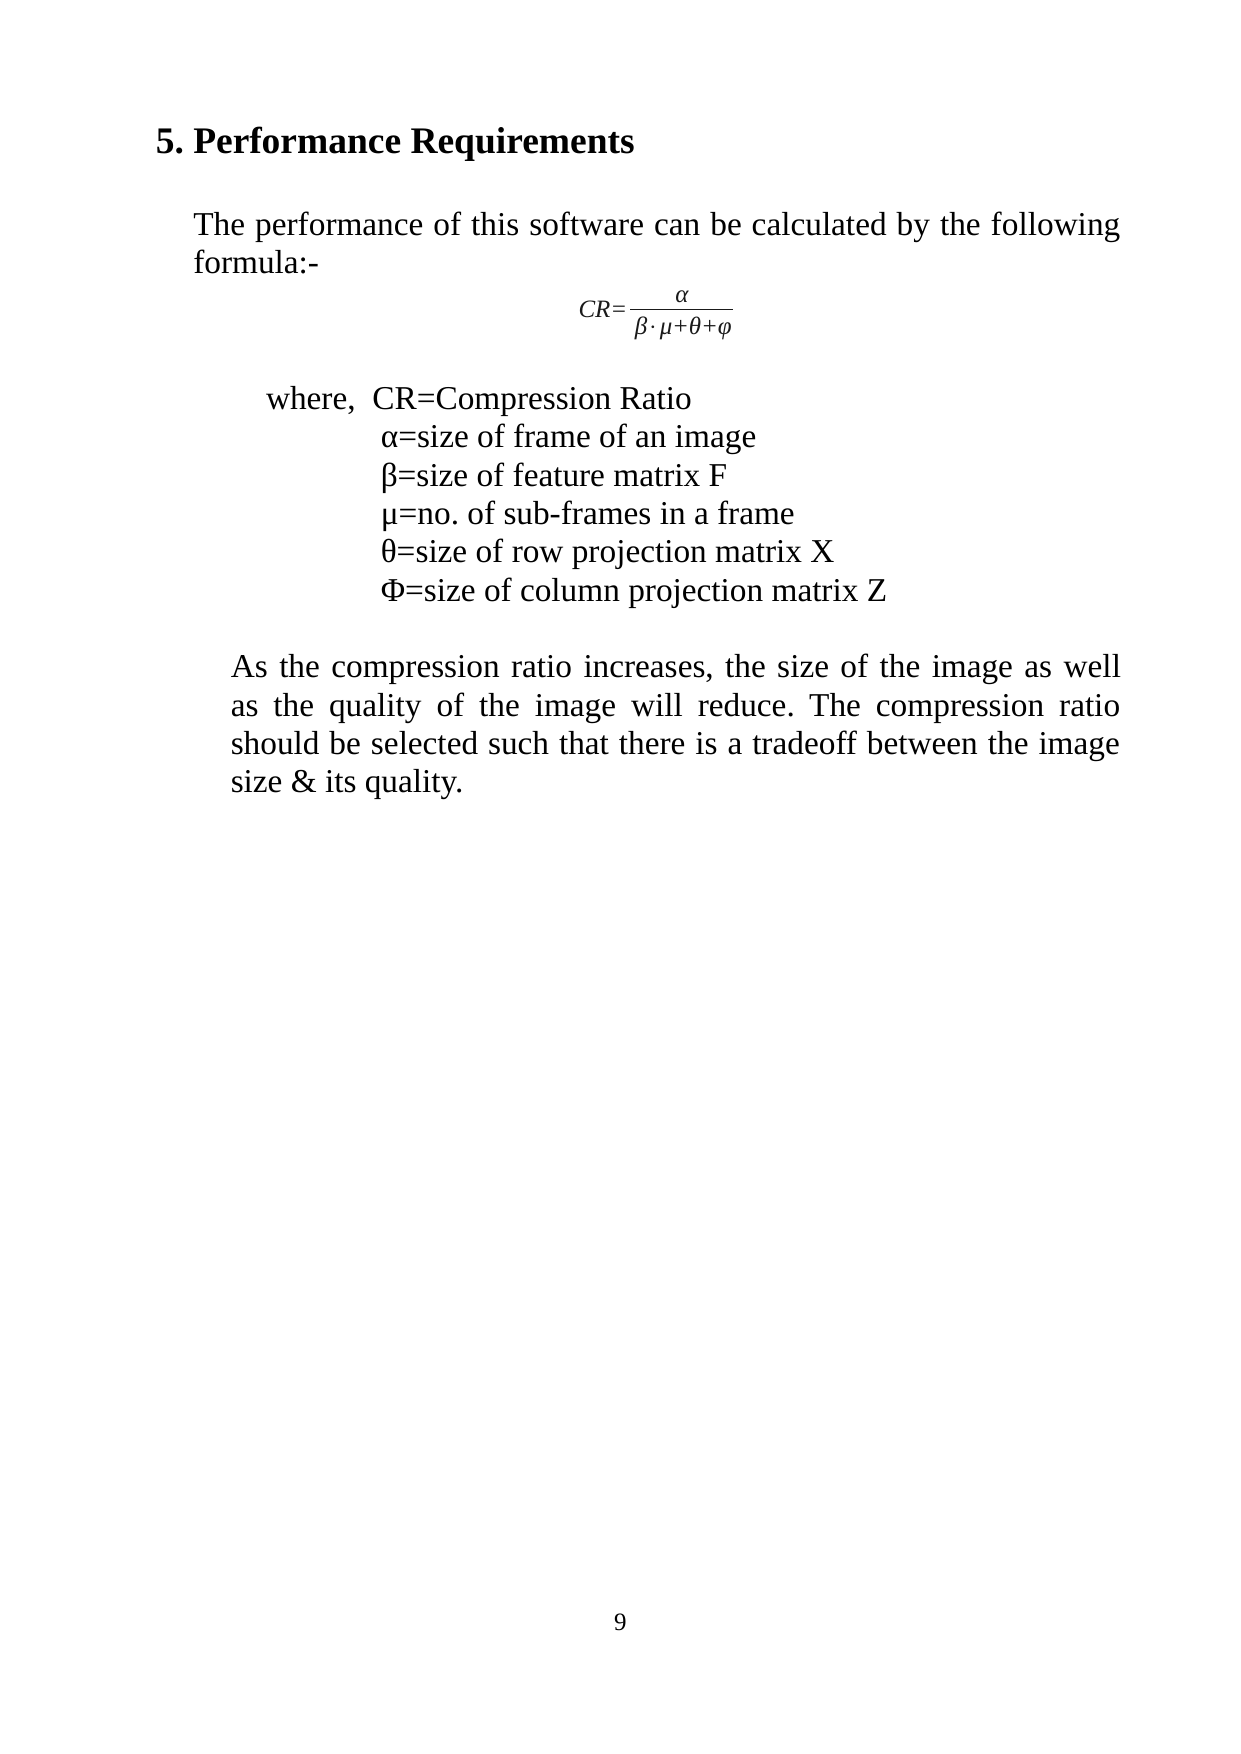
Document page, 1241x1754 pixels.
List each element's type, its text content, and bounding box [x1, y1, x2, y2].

list The performance of this software can be calculated by the following formula:- [156, 204, 1122, 281]
list β=size of feature matrix F [343, 455, 1122, 493]
list α=size of frame of an image [343, 417, 1122, 455]
list where, CR=Compression Ratio [193, 378, 1122, 417]
list Φ=size of column projection matrix Z [343, 570, 1122, 608]
list As the compression ratio increases, the size of the image as well as the quality of the image will reduce. The compression ratio should be selected such that there is a tradeoff between the image size & its quality. [193, 647, 1122, 800]
list μ=no. of sub-frames in a frame [343, 493, 1122, 532]
list Performance Requirements [156, 118, 1122, 161]
list θ=size of row projection matrix X [343, 532, 1122, 570]
